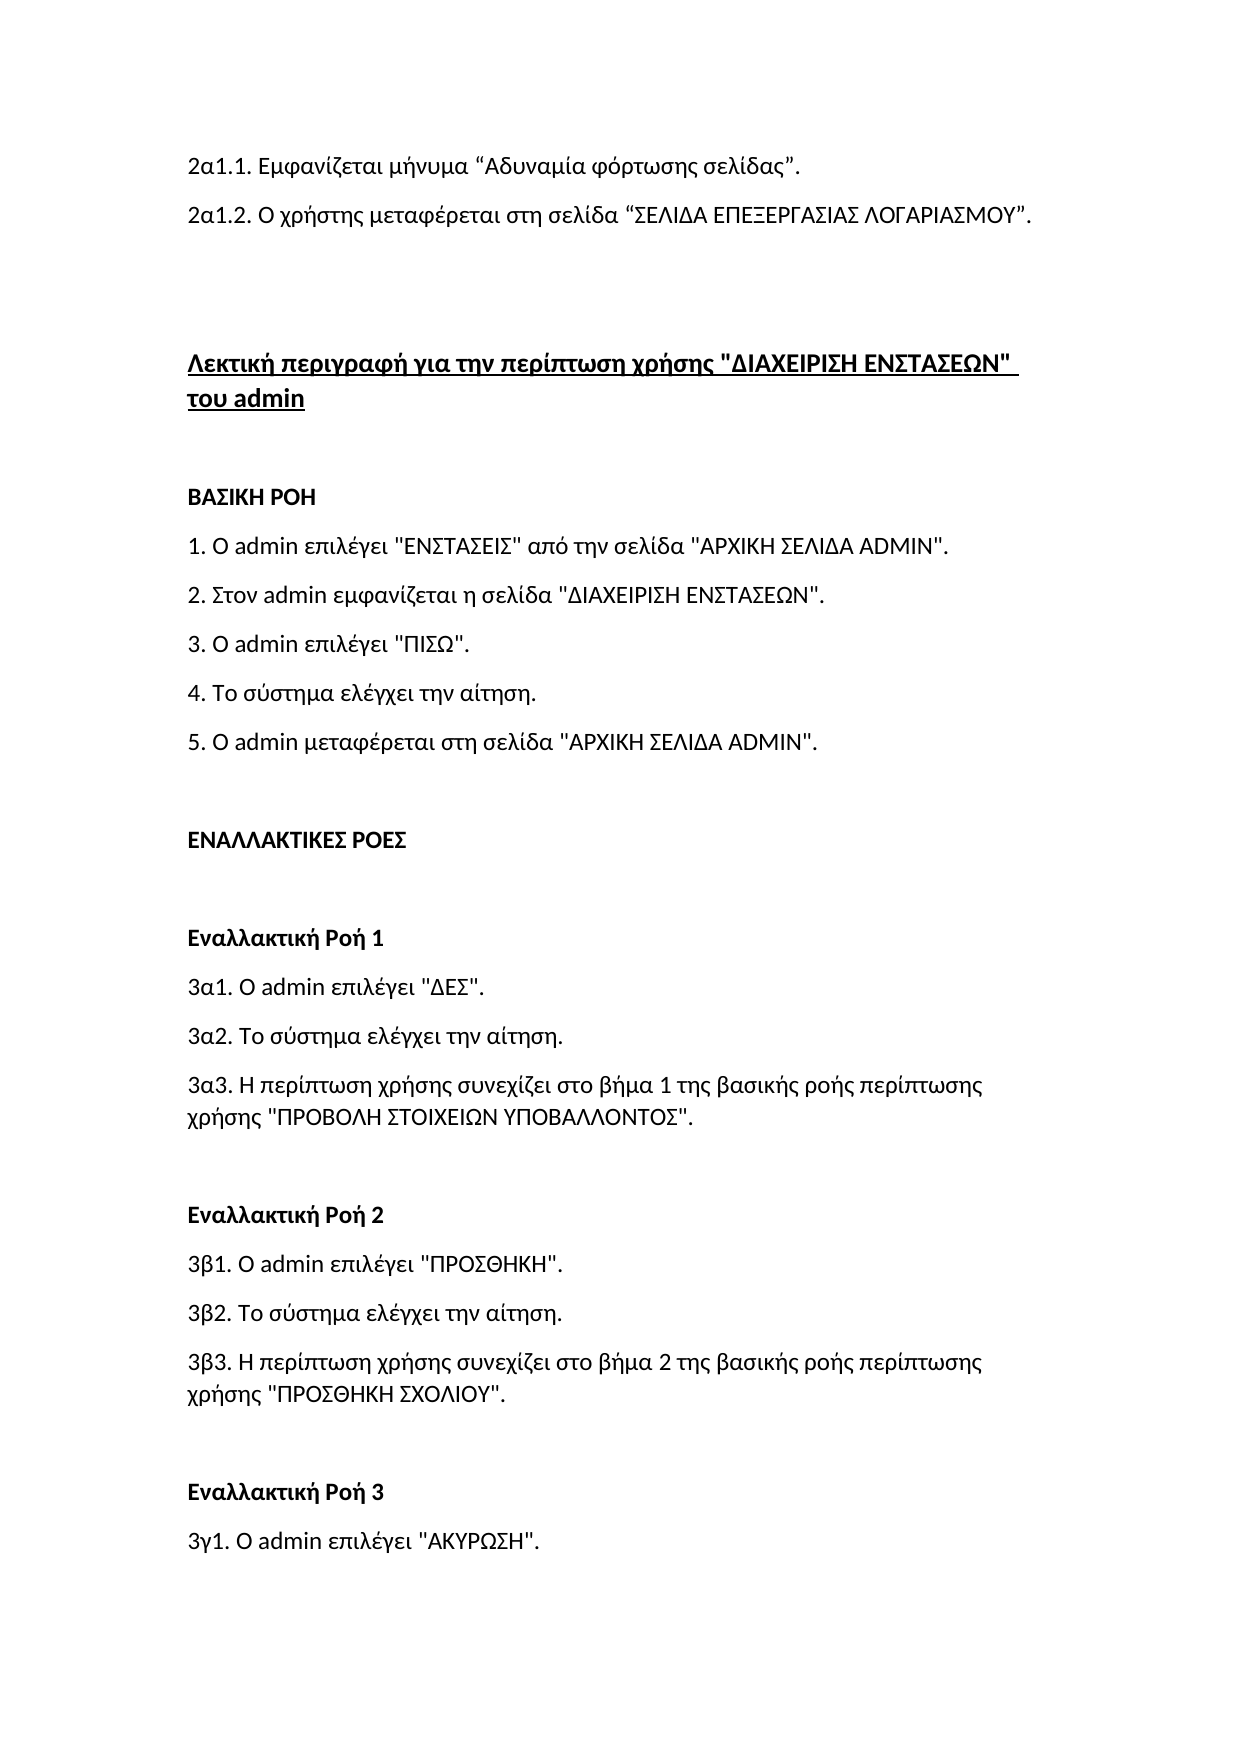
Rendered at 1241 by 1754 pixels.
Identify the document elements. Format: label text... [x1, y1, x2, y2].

text Εναλλακτική Ροή 1 [187, 922, 1053, 953]
text 3. Ο admin επιλέγει "ΠΙΣΩ". [187, 628, 1053, 659]
text 4. Το σύστημα ελέγχει την αίτηση. [187, 677, 1053, 708]
text Εναλλακτική Ροή 3 [187, 1476, 1053, 1507]
text ΕΝΑΛΛΑΚΤΙΚΕΣ ΡΟΕΣ [187, 824, 1053, 855]
text 3β1. Ο admin επιλέγει "ΠΡΟΣΘΗΚΗ". [187, 1248, 1053, 1279]
text 2α1.1. Εμφανίζεται μήνυμα “Αδυναμία φόρτωσης σελίδας”. [187, 150, 1053, 181]
text 5. Ο admin μεταφέρεται στη σελίδα "ΑΡΧΙΚΗ ΣΕΛΙΔΑ ADMIN". [187, 726, 1053, 757]
text 3α2. Το σύστημα ελέγχει την αίτηση. [187, 1020, 1053, 1051]
text 3β2. Το σύστημα ελέγχει την αίτηση. [187, 1297, 1053, 1328]
text 3γ1. Ο admin επιλέγει "ΑΚΥΡΩΣΗ". [187, 1525, 1053, 1556]
text 1. Ο admin επιλέγει "ΕΝΣΤΑΣΕΙΣ" από την σελίδα "ΑΡΧΙΚΗ ΣΕΛΙΔΑ ADMIN". [187, 530, 1053, 561]
text ΒΑΣΙΚΗ ΡΟΗ [187, 481, 1053, 512]
text Εναλλακτική Ροή 2 [187, 1199, 1053, 1230]
text Λεκτική περιγραφή για την περίπτωση χρήσης "ΔΙΑΧΕΙΡΙΣΗ ΕΝΣΤΑΣΕΩΝ" του admin [187, 346, 1053, 414]
text 3α1. Ο admin επιλέγει "ΔΕΣ". [187, 971, 1053, 1002]
text 2. Στον admin εμφανίζεται η σελίδα "ΔΙΑΧΕΙΡΙΣΗ ΕΝΣΤΑΣΕΩΝ". [187, 579, 1053, 610]
text 3β3. Η περίπτωση χρήσης συνεχίζει στο βήμα 2 της βασικής ροής περίπτωσης χρήσης "ΠΡΟΣΘΗΚΗ ΣΧΟΛΙΟΥ". [187, 1346, 1053, 1409]
text 2α1.2. Ο χρήστης μεταφέρεται στη σελίδα “ΣΕΛΙΔΑ ΕΠΕΞΕΡΓΑΣΙΑΣ ΛΟΓΑΡΙΑΣΜΟΥ”. [187, 199, 1053, 229]
text 3α3. Η περίπτωση χρήσης συνεχίζει στο βήμα 1 της βασικής ροής περίπτωσης χρήσης "ΠΡΟΒΟΛΗ ΣΤΟΙΧΕΙΩΝ ΥΠΟΒΑΛΛΟΝΤΟΣ". [187, 1069, 1053, 1132]
